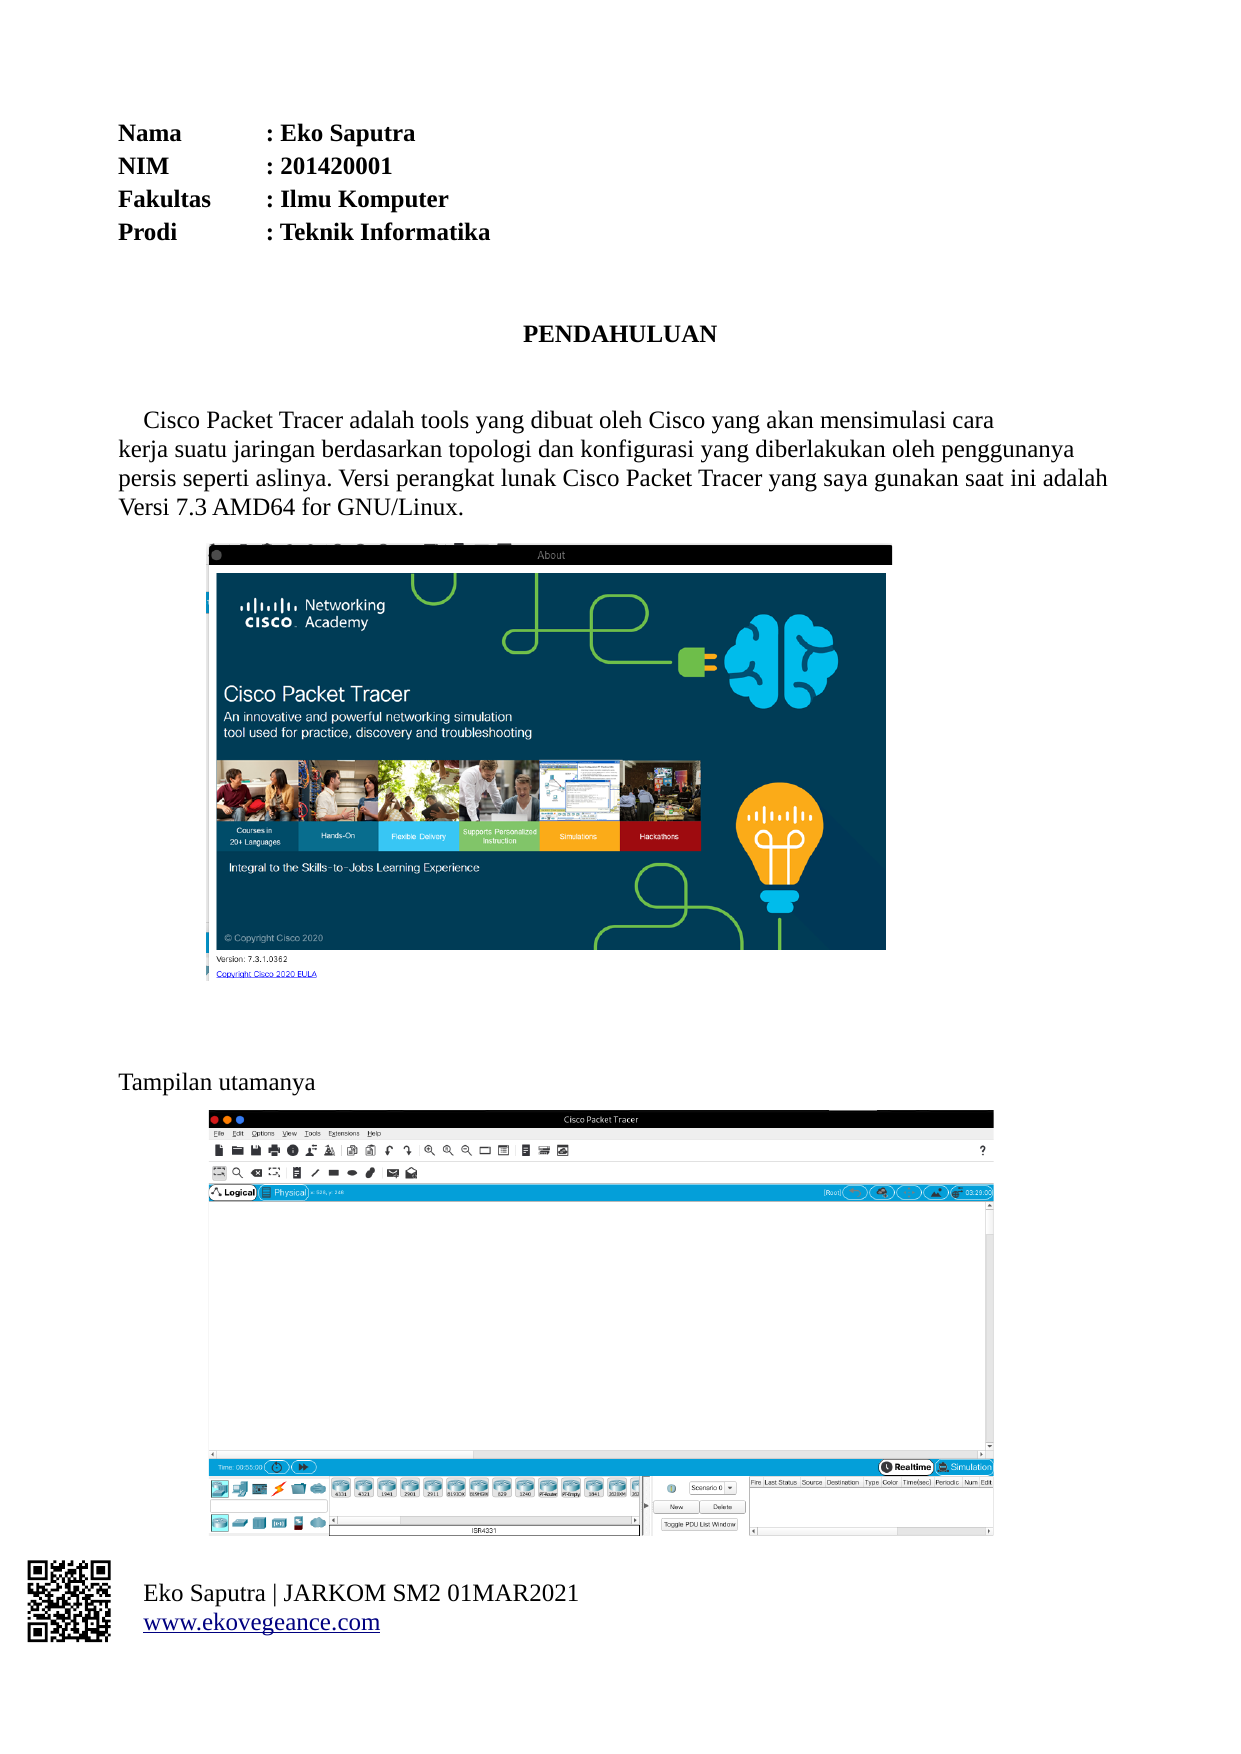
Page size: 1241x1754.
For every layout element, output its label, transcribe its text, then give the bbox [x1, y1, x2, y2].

text Cisco Packet Tracer adalah tools yang dibuat oleh Cisco yang akan mensimulasi cara [118, 406, 1122, 434]
picture [206, 543, 893, 981]
picture [878, 1189, 886, 1196]
picture [940, 1464, 946, 1471]
text kerja suatu jaringan berdasarkan topologi dan konfigurasi yang diberlakukan oleh penggunanya [118, 434, 1122, 463]
text PENDAHULUAN [118, 319, 1122, 348]
text Tampilan utamanya [118, 1067, 1122, 1096]
text persis seperti aslinya. Versi perangkat lunak Cisco Packet Tracer yang saya gunakan saat ini adalah Versi 7.3 AMD64 for GNU/Linux. [118, 463, 1122, 521]
picture [208, 1110, 994, 1536]
